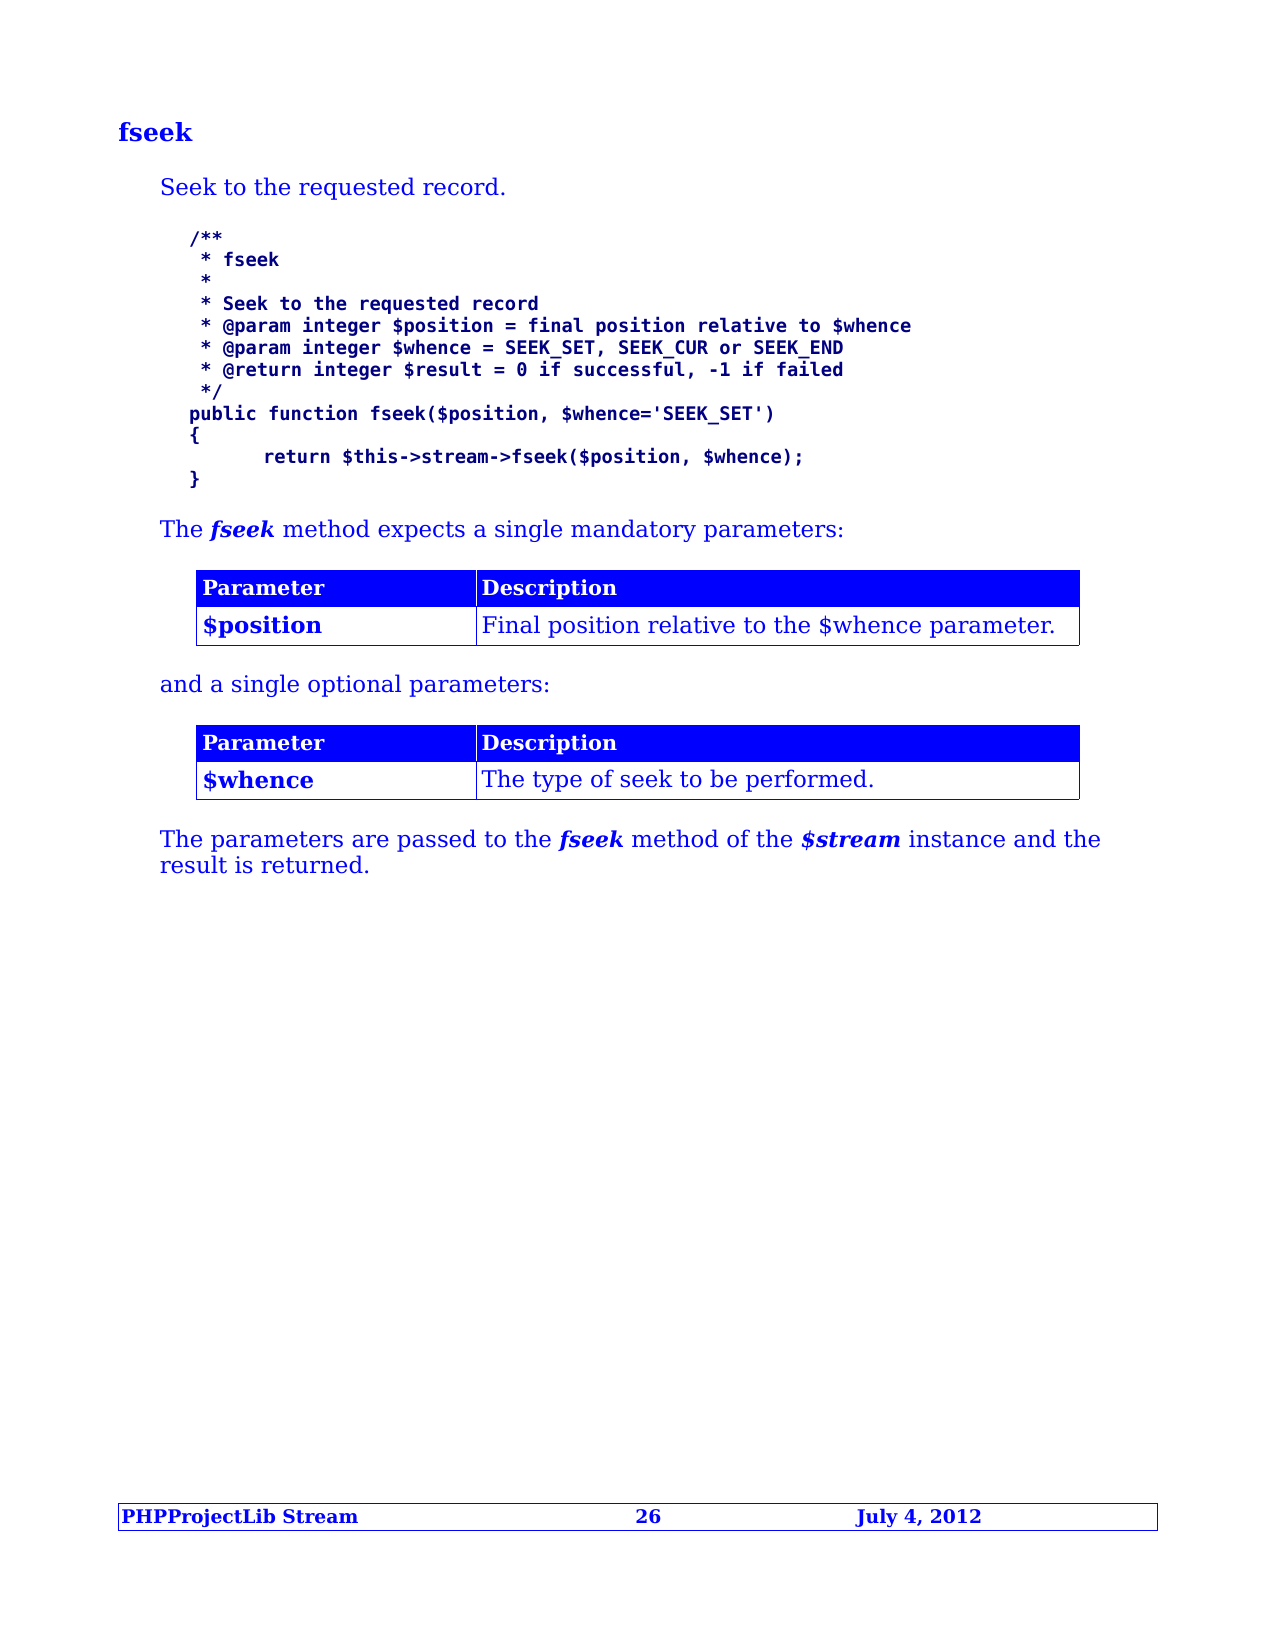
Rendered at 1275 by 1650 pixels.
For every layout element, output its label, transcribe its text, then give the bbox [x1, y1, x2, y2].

table_cell Final position relative to the $whence parameter. [477, 607, 1079, 644]
table_header Description [477, 571, 1079, 606]
list * @param integer $position = final position relative to $whence [189, 315, 1157, 337]
table_header Parameter [197, 571, 476, 606]
table_cell $whence [197, 762, 476, 799]
table_header Parameter [197, 726, 476, 761]
table_cell The type of seek to be performed. [477, 762, 1079, 799]
list */ [189, 381, 1157, 402]
list * Seek to the requested record [189, 293, 1157, 315]
list * fseek [189, 249, 1157, 271]
list * @return integer $result = 0 if successful, -1 if failed [189, 359, 1157, 381]
list { [189, 424, 1157, 446]
text and a single optional parameters: [159, 671, 1157, 698]
table_cell $position [197, 607, 476, 644]
list * [189, 271, 1157, 293]
list } [189, 468, 1157, 490]
list /** [189, 227, 1157, 249]
text The fseek method expects a single mandatory parameters: [159, 517, 1157, 543]
text Seek to the requested record. [159, 174, 1157, 201]
list return $this->stream->fseek($position, $whence); [189, 446, 1157, 468]
title fseek [118, 118, 1157, 147]
list public function fseek($position, $whence='SEEK_SET') [189, 402, 1157, 424]
list * @param integer $whence = SEEK_SET, SEEK_CUR or SEEK_END [189, 337, 1157, 359]
text The parameters are passed to the fseek method of the $stream instance and the result is returned. [159, 826, 1157, 879]
table_header Description [477, 726, 1079, 761]
